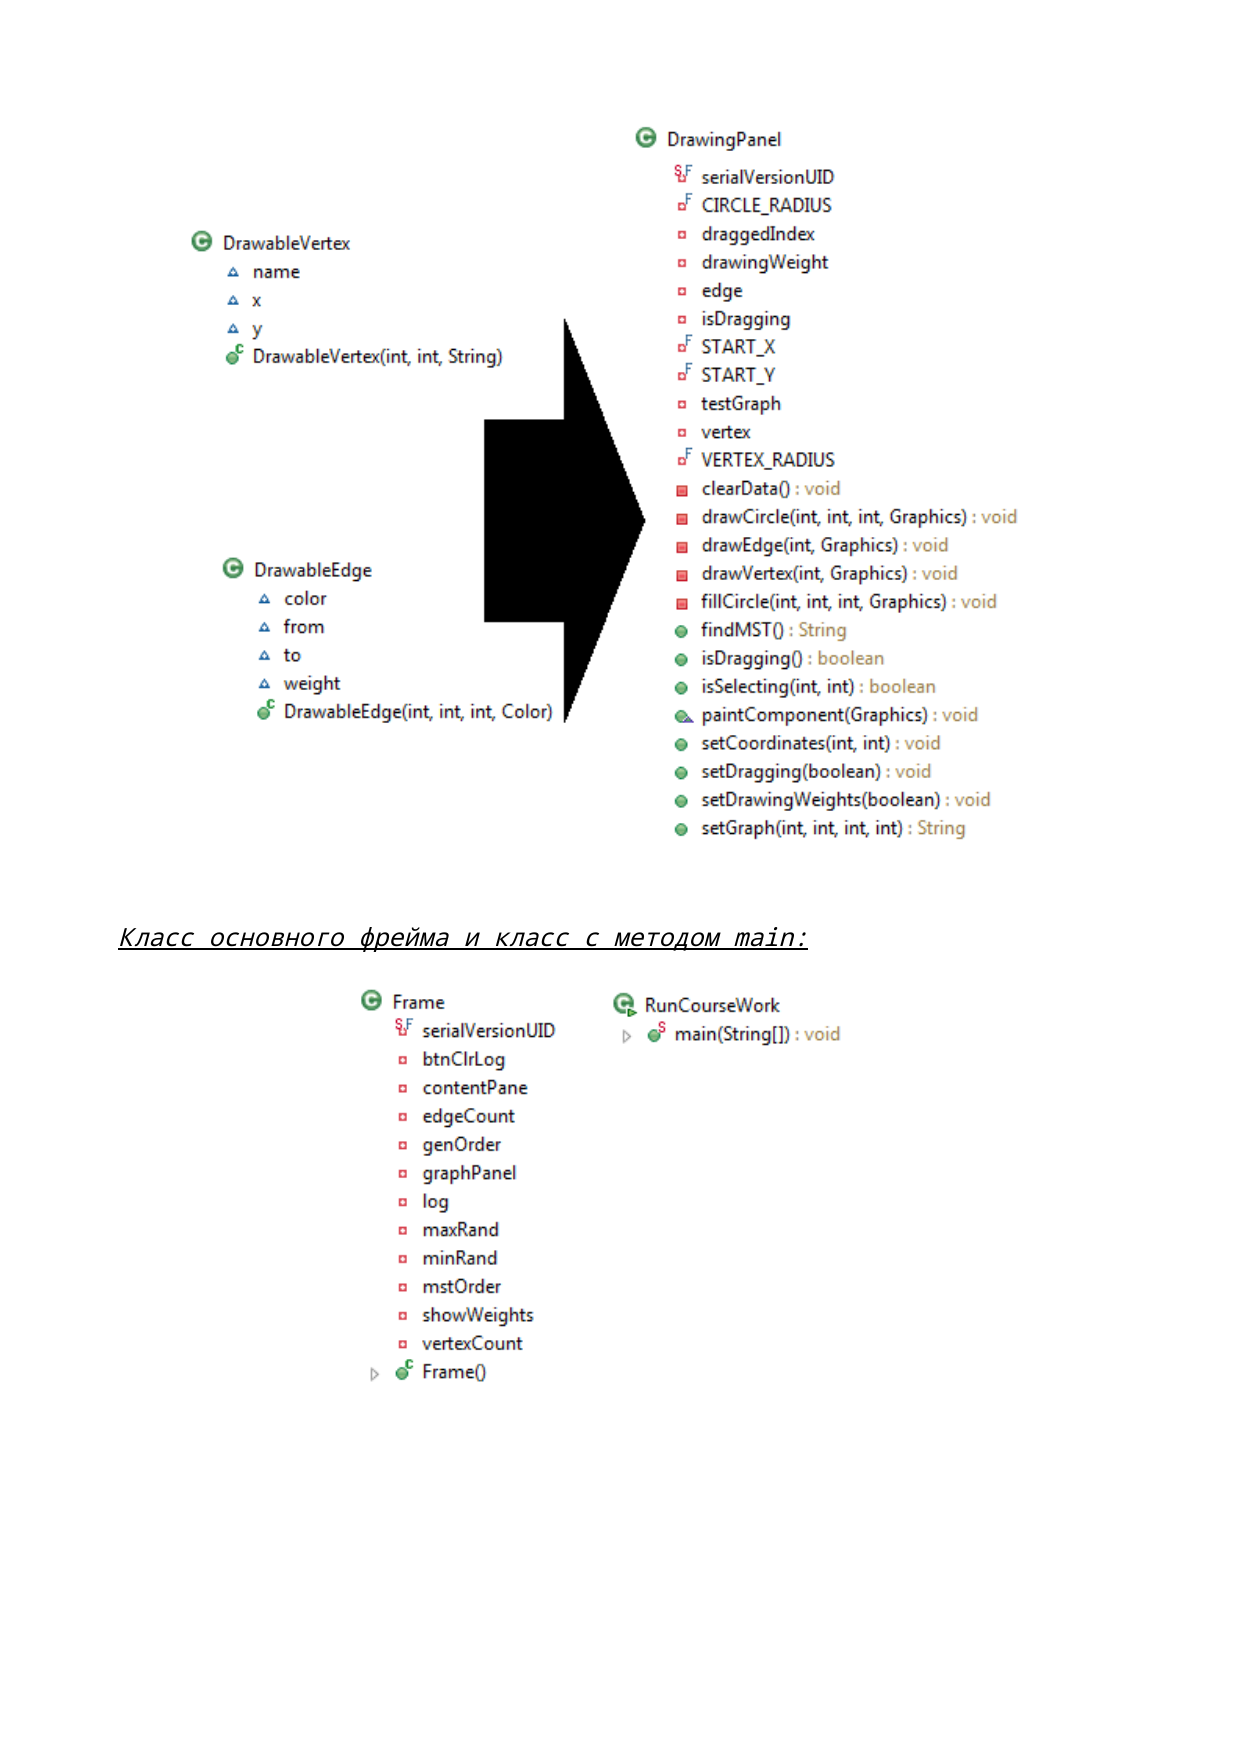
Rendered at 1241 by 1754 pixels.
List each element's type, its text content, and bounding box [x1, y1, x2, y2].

text Класс основного фрейма и класс с методом main: [118, 919, 1122, 953]
